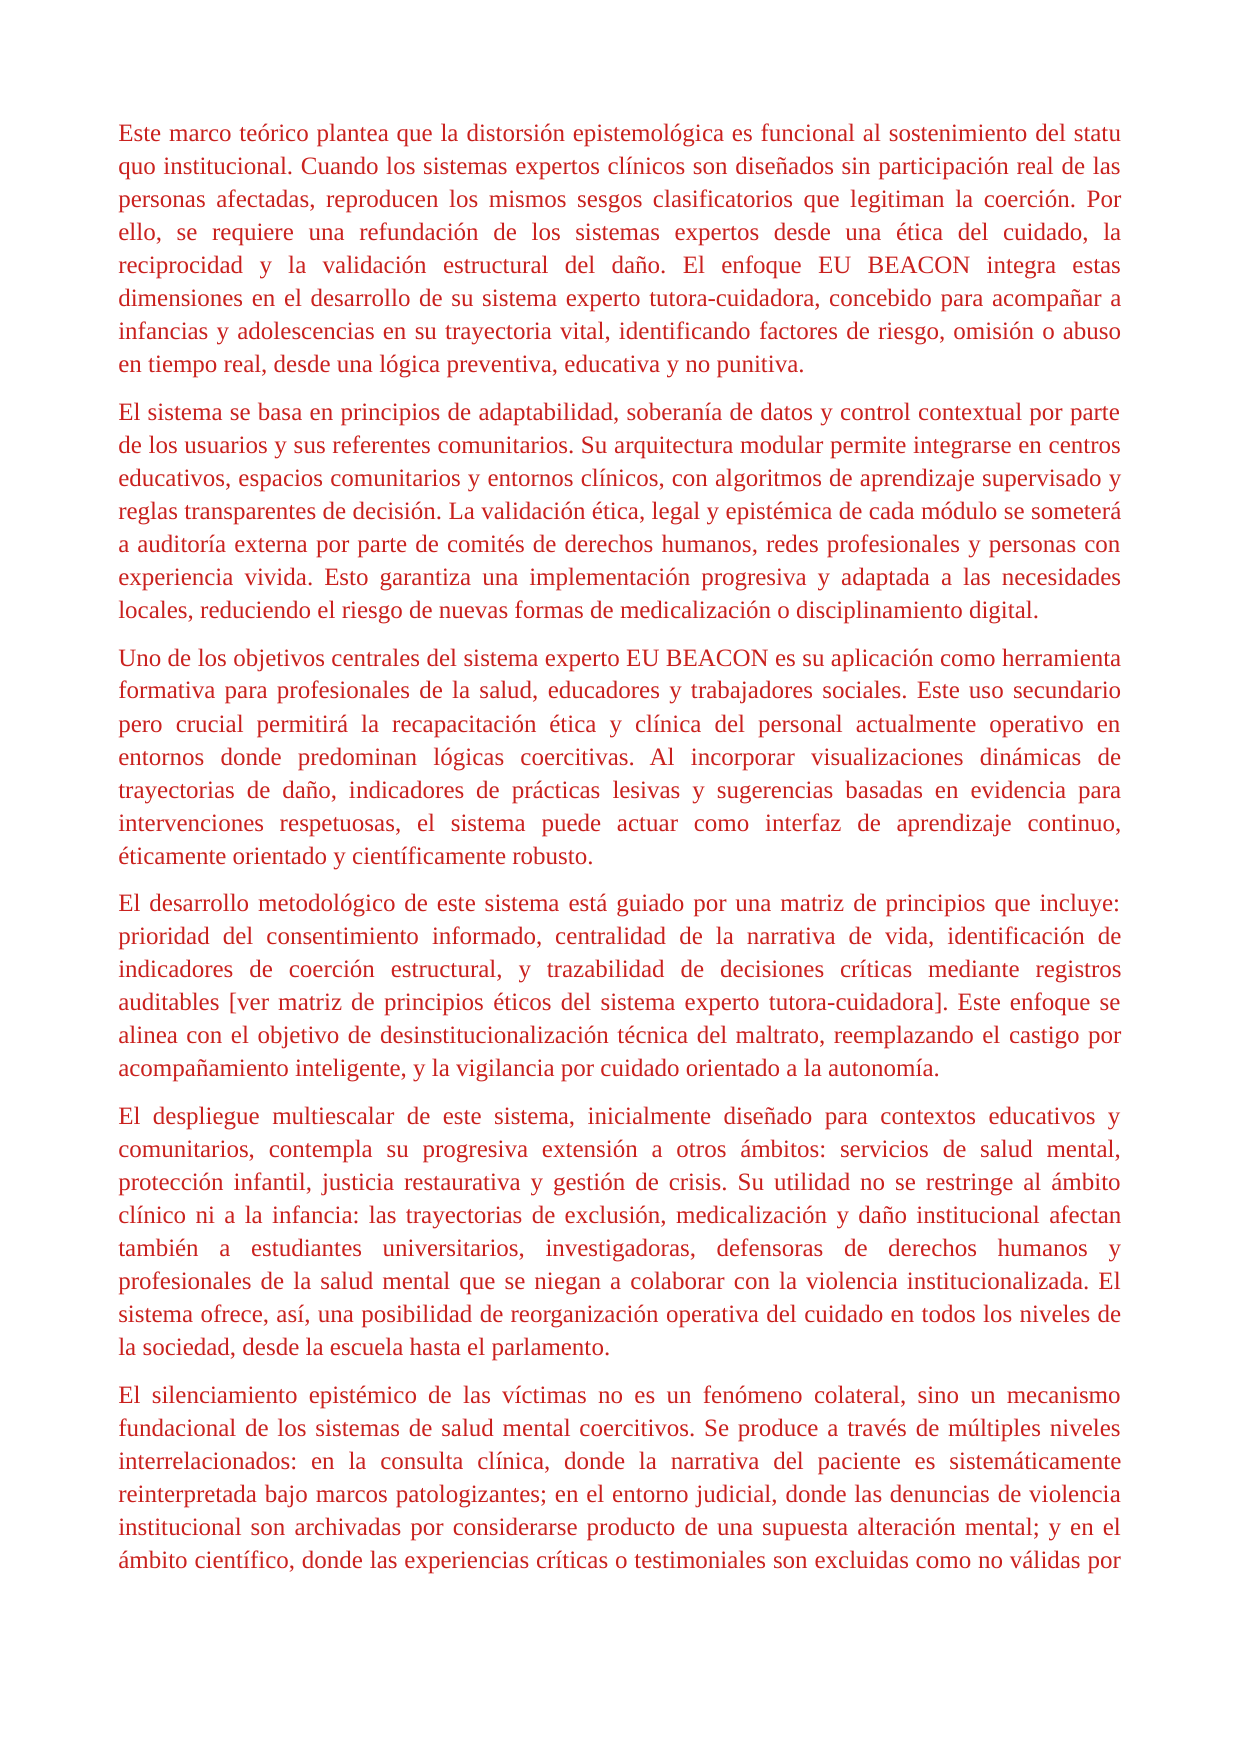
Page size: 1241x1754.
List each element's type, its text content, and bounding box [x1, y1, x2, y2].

text Uno de los objetivos centrales del sistema experto EU BEACON es su aplicación como herramienta formativa para profesionales de la salud, educadores y trabajadores sociales. Este uso secundario pero crucial permitirá la recapacitación ética y clínica del personal actualmente operativo en entornos donde predominan lógicas coercitivas. Al incorporar visualizaciones dinámicas de trayectorias de daño, indicadores de prácticas lesivas y sugerencias basadas en evidencia para intervenciones respetuosas, el sistema puede actuar como interfaz de aprendizaje continuo, éticamente orientado y científicamente robusto. [118, 643, 1122, 869]
text El silenciamiento epistémico de las víctimas no es un fenómeno colateral, sino un mecanismo fundacional de los sistemas de salud mental coercitivos. Se produce a través de múltiples niveles interrelacionados: en la consulta clínica, donde la narrativa del paciente es sistemáticamente reinterpretada bajo marcos patologizantes; en el entorno judicial, donde las denuncias de violencia institucional son archivadas por considerarse producto de una supuesta alteración mental; y en el ámbito científico, donde las experiencias críticas o testimoniales son excluidas como no válidas por [118, 1380, 1122, 1574]
text El desarrollo metodológico de este sistema está guiado por una matriz de principios que incluye: prioridad del consentimiento informado, centralidad de la narrativa de vida, identificación de indicadores de coerción estructural, y trazabilidad de decisiones críticas mediante registros auditables [ver matriz de principios éticos del sistema experto tutora-cuidadora]. Este enfoque se alinea con el objetivo de desinstitucionalización técnica del maltrato, reemplazando el castigo por acompañamiento inteligente, y la vigilancia por cuidado orientado a la autonomía. [118, 888, 1122, 1082]
text El sistema se basa en principios de adaptabilidad, soberanía de datos y control contextual por parte de los usuarios y sus referentes comunitarios. Su arquitectura modular permite integrarse en centros educativos, espacios comunitarios y entornos clínicos, con algoritmos de aprendizaje supervisado y reglas transparentes de decisión. La validación ética, legal y epistémica de cada módulo se someterá a auditoría externa por parte de comités de derechos humanos, redes profesionales y personas con experiencia vivida. Esto garantiza una implementación progresiva y adaptada a las necesidades locales, reduciendo el riesgo de nuevas formas de medicalización o disciplinamiento digital. [118, 397, 1122, 624]
text Este marco teórico plantea que la distorsión epistemológica es funcional al sostenimiento del statu quo institucional. Cuando los sistemas expertos clínicos son diseñados sin participación real de las personas afectadas, reproducen los mismos sesgos clasificatorios que legitiman la coerción. Por ello, se requiere una refundación de los sistemas expertos desde una ética del cuidado, la reciprocidad y la validación estructural del daño. El enfoque EU BEACON integra estas dimensiones en el desarrollo de su sistema experto tutora-cuidadora, concebido para acompañar a infancias y adolescencias en su trayectoria vital, identificando factores de riesgo, omisión o abuso en tiempo real, desde una lógica preventiva, educativa y no punitiva. [118, 118, 1122, 378]
text El despliegue multiescalar de este sistema, inicialmente diseñado para contextos educativos y comunitarios, contempla su progresiva extensión a otros ámbitos: servicios de salud mental, protección infantil, justicia restaurativa y gestión de crisis. Su utilidad no se restringe al ámbito clínico ni a la infancia: las trayectorias de exclusión, medicalización y daño institucional afectan también a estudiantes universitarios, investigadoras, defensoras de derechos humanos y profesionales de la salud mental que se niegan a colaborar con la violencia institucionalizada. El sistema ofrece, así, una posibilidad de reorganización operativa del cuidado en todos los niveles de la sociedad, desde la escuela hasta el parlamento. [118, 1101, 1122, 1361]
